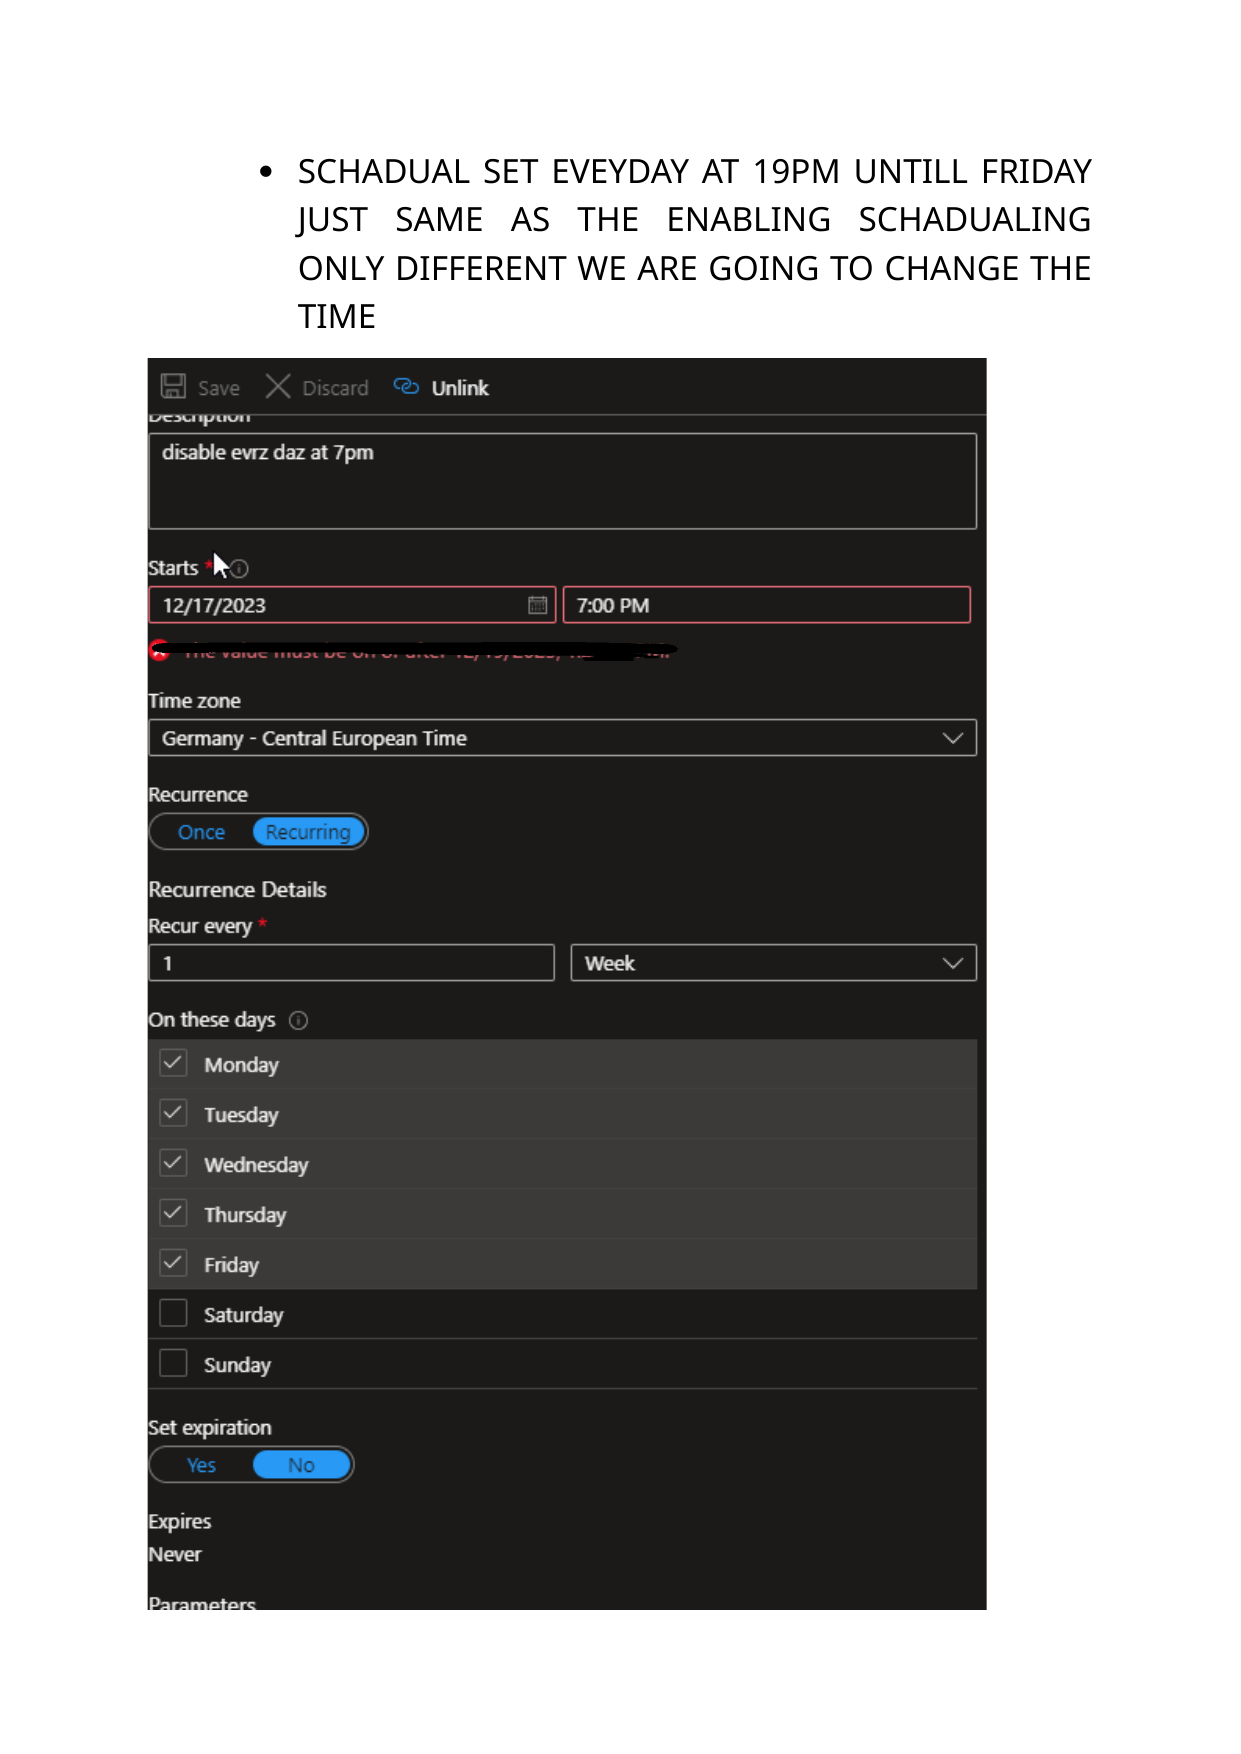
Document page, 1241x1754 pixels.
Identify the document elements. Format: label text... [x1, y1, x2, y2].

list SCHADUAL SET EVEYDAY AT 19PM UNTILL FRIDAY JUST SAME AS THE ENABLING SCHADUALING ONLY DIFFERENT WE ARE GOING TO CHANGE THE TIME [260, 148, 1093, 339]
